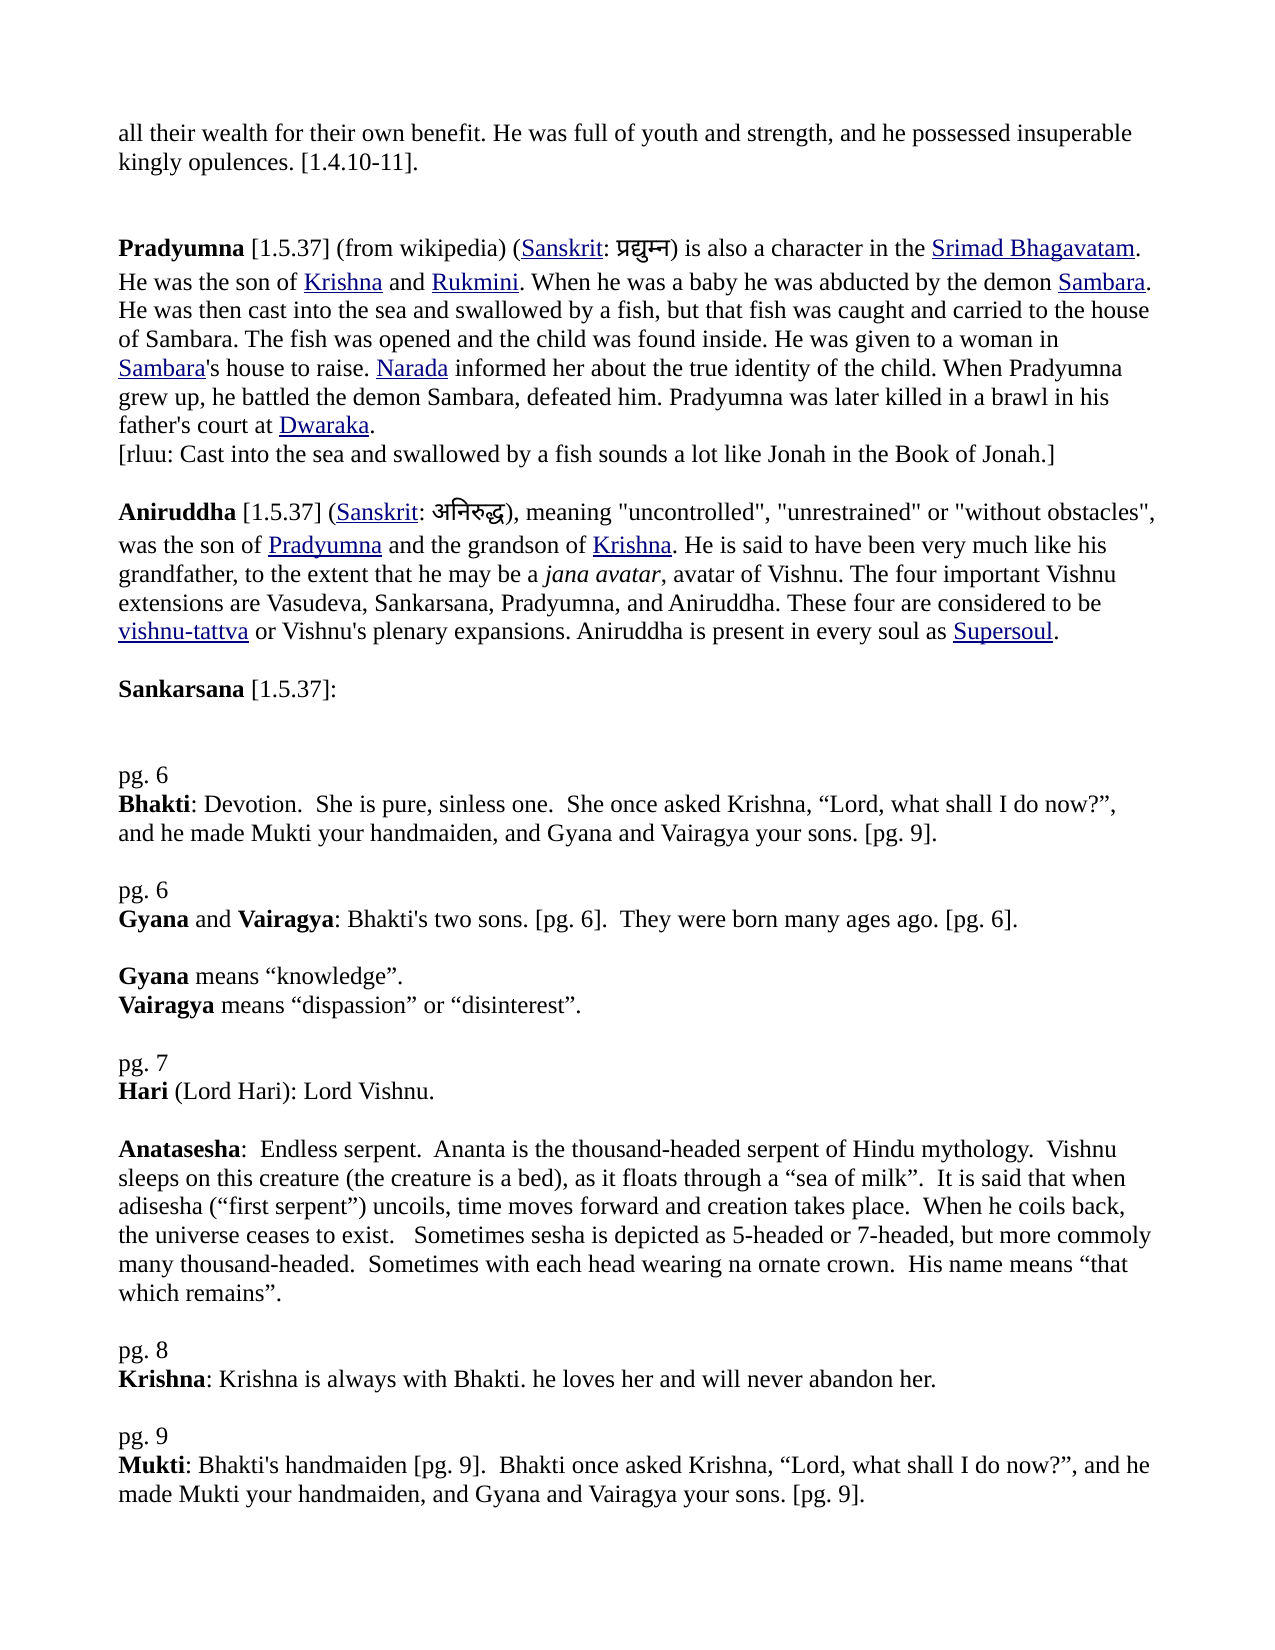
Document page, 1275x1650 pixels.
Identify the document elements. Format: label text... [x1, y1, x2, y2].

text Hari (Lord Hari): Lord Vishnu. [118, 1076, 1157, 1105]
text Pradyumna [1.5.37] (from wikipedia) (Sanskrit: प्रद्युम्‍न) is also a character in the Srimad Bhagavatam. He was the son of Krishna and Rukmini. When he was a baby he was abducted by the demon Sambara. He was then cast into the sea and swallowed by a fish, but that fish was caught and carried to the house of Sambara. The fish was opened and the child was found inside. He was given to a woman in Sambara's house to raise. Narada informed her about the true identity of the child. When Pradyumna grew up, he battled the demon Sambara, defeated him. Pradyumna was later killed in a brawl in his father's court at Dwaraka. [118, 233, 1157, 439]
text Bhakti: Devotion. She is pure, sinless one. She once asked Krishna, “Lord, what shall I do now?”, and he made Mukti your handmaiden, and Gyana and Vairagya your sons. [pg. 9]. [118, 789, 1157, 846]
text Gyana and Vairagya: Bhakti's two sons. [pg. 6]. They were born many ages ago. [pg. 6]. [118, 904, 1157, 933]
text pg. 8 [118, 1335, 1157, 1364]
text Anatasesha: Endless serpent. Ananta is the thousand-headed serpent of Hindu mythology. Vishnu sleeps on this creature (the creature is a bed), as it floats through a “sea of milk”. It is said that when adisesha (“first serpent”) uncoils, time moves forward and creation takes place. When he coils back, the universe ceases to exist. Sometimes sesha is depicted as 5-headed or 7-headed, but more commoly many thousand-headed. Sometimes with each head wearing na ornate crown. His name means “that which remains”. [118, 1134, 1157, 1306]
text pg. 6 [118, 760, 1157, 789]
text Vairagya means “dispassion” or “disinterest”. [118, 990, 1157, 1019]
text pg. 9 [118, 1421, 1157, 1450]
text Sankarsana [1.5.37]: [118, 674, 1157, 703]
text Mukti: Bhakti's handmaiden [pg. 9]. Bhakti once asked Krishna, “Lord, what shall I do now?”, and he made Mukti your handmaiden, and Gyana and Vairagya your sons. [pg. 9]. [118, 1450, 1157, 1508]
text pg. 6 [118, 875, 1157, 904]
text Krishna: Krishna is always with Bhakti. he loves her and will never abandon her. [118, 1364, 1157, 1393]
text Aniruddha [1.5.37] (Sanskrit: अनिरुद्ध), meaning "uncontrolled", "unrestrained" or "without obstacles", was the son of Pradyumna and the grandson of Krishna. He is said to have been very much like his grandfather, to the extent that he may be a jana avatar, avatar of Vishnu. The four important Vishnu extensions are Vasudeva, Sankarsana, Pradyumna, and Aniruddha. These four are considered to be vishnu-tattva or Vishnu's plenary expansions. Aniruddha is present in every soul as Supersoul. [118, 497, 1157, 645]
text all their wealth for their own benefit. He was full of youth and strength, and he possessed insuperable kingly opulences. [1.4.10-11]. [118, 118, 1157, 176]
text pg. 7 [118, 1048, 1157, 1076]
text [rluu: Cast into the sea and swallowed by a fish sounds a lot like Jonah in the Book of Jonah.] [118, 439, 1157, 468]
text Gyana means “knowledge”. [118, 961, 1157, 990]
